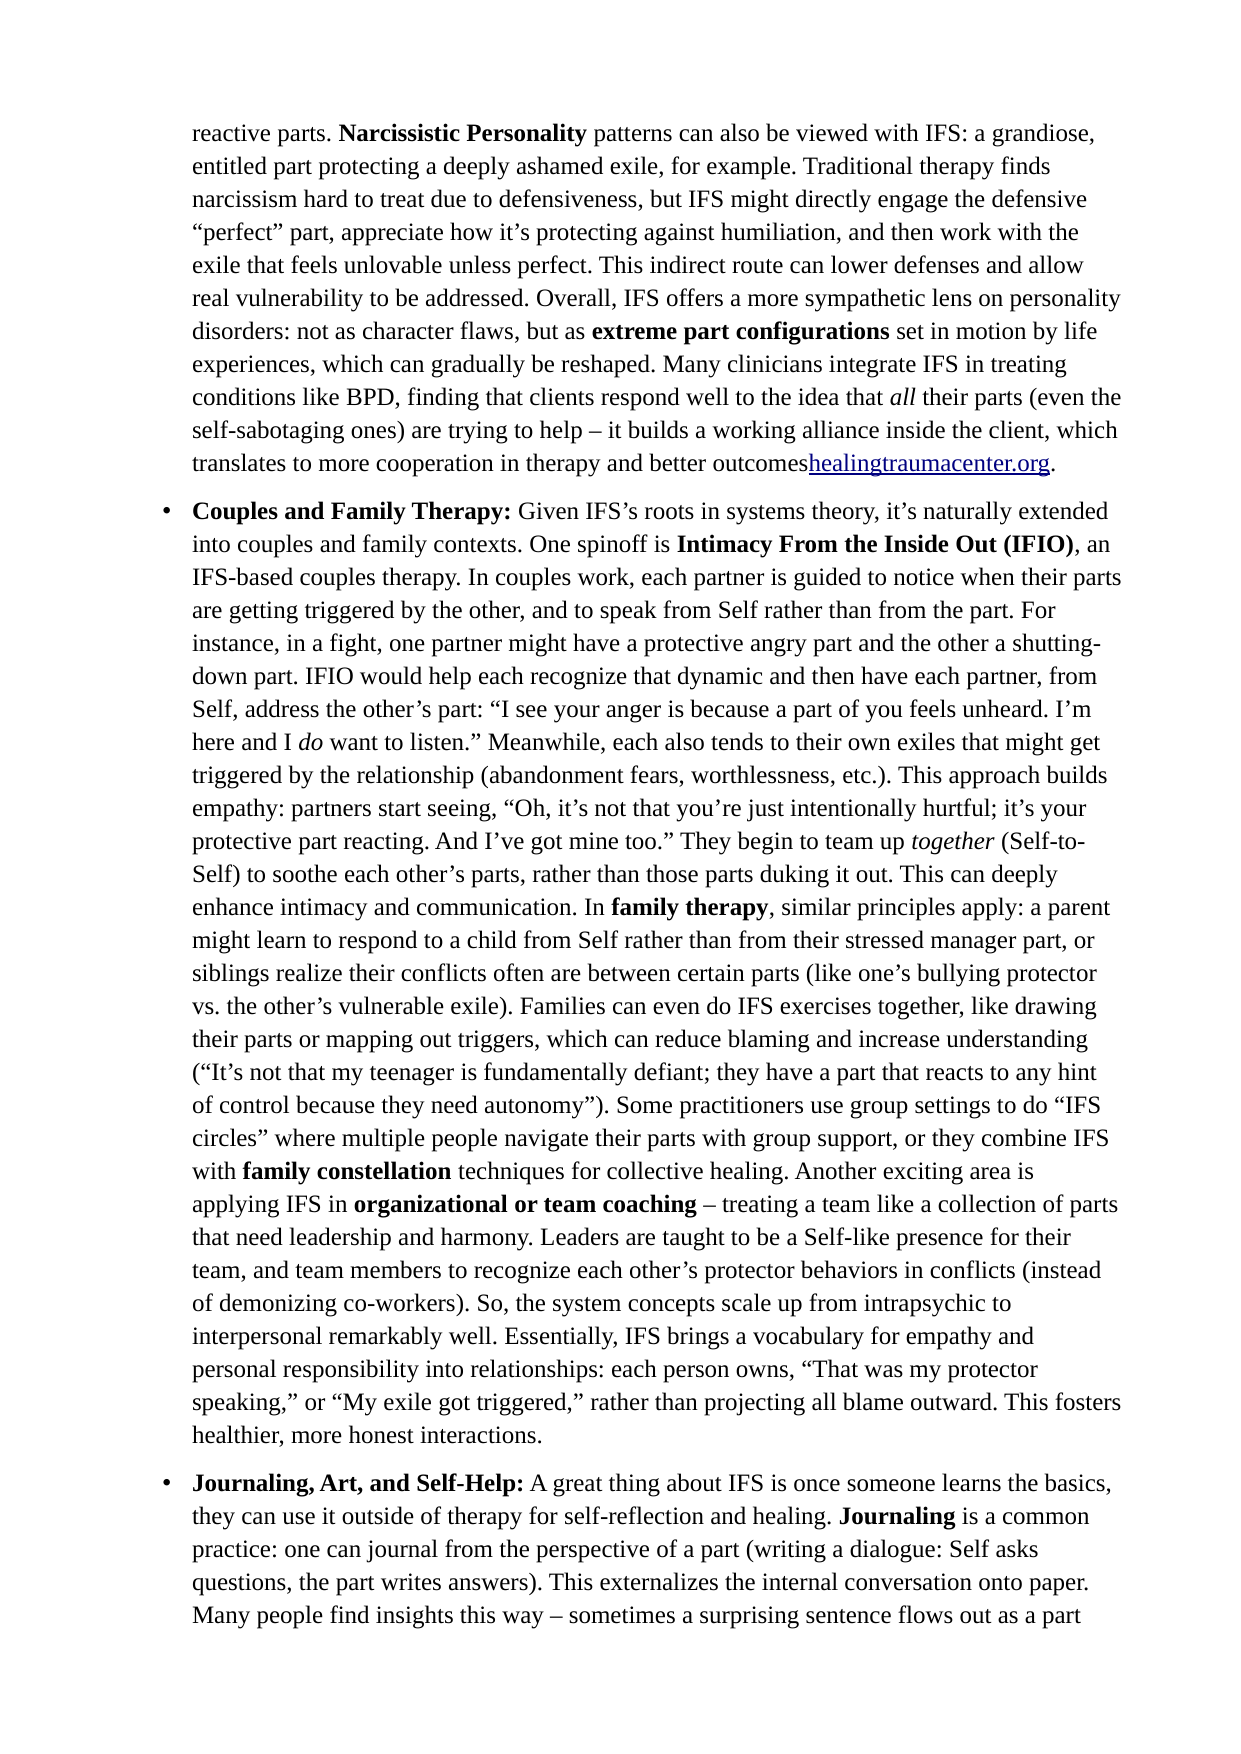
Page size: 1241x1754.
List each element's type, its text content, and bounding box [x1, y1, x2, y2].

list Journaling, Art, and Self-Help: A great thing about IFS is once someone learns the basics, they can use it outside of therapy for self-reflection and healing. Journaling is a common practice: one can journal from the perspective of a part (writing a dialogue: Self asks questions, the part writes answers). This externalizes the internal conversation onto paper. Many people find insights this way – sometimes a surprising sentence flows out as a part [162, 1468, 1122, 1629]
list reactive parts. Narcissistic Personality patterns can also be viewed with IFS: a grandiose, entitled part protecting a deeply ashamed exile, for example. Traditional therapy finds narcissism hard to treat due to defensiveness, but IFS might directly engage the defensive “perfect” part, appreciate how it’s protecting against humiliation, and then work with the exile that feels unlovable unless perfect. This indirect route can lower defenses and allow real vulnerability to be addressed. Overall, IFS offers a more sympathetic lens on personality disorders: not as character flaws, but as extreme part configurations set in motion by life experiences, which can gradually be reshaped. Many clinicians integrate IFS in treating conditions like BPD, finding that clients respond well to the idea that all their parts (even the self-sabotaging ones) are trying to help – it builds a working alliance inside the client, which translates to more cooperation in therapy and better outcomeshealingtraumacenter.org. [162, 118, 1122, 477]
list Couples and Family Therapy: Given IFS’s roots in systems theory, it’s naturally extended into couples and family contexts. One spinoff is Intimacy From the Inside Out (IFIO), an IFS-based couples therapy. In couples work, each partner is guided to notice when their parts are getting triggered by the other, and to speak from Self rather than from the part. For instance, in a fight, one partner might have a protective angry part and the other a shutting-down part. IFIO would help each recognize that dynamic and then have each partner, from Self, address the other’s part: “I see your anger is because a part of you feels unheard. I’m here and I do want to listen.” Meanwhile, each also tends to their own exiles that might get triggered by the relationship (abandonment fears, worthlessness, etc.). This approach builds empathy: partners start seeing, “Oh, it’s not that you’re just intentionally hurtful; it’s your protective part reacting. And I’ve got mine too.” They begin to team up together (Self-to-Self) to soothe each other’s parts, rather than those parts duking it out. This can deeply enhance intimacy and communication. In family therapy, similar principles apply: a parent might learn to respond to a child from Self rather than from their stressed manager part, or siblings realize their conflicts often are between certain parts (like one’s bullying protector vs. the other’s vulnerable exile). Families can even do IFS exercises together, like drawing their parts or mapping out triggers, which can reduce blaming and increase understanding (“It’s not that my teenager is fundamentally defiant; they have a part that reacts to any hint of control because they need autonomy”). Some practitioners use group settings to do “IFS circles” where multiple people navigate their parts with group support, or they combine IFS with family constellation techniques for collective healing. Another exciting area is applying IFS in organizational or team coaching – treating a team like a collection of parts that need leadership and harmony. Leaders are taught to be a Self-like presence for their team, and team members to recognize each other’s protector behaviors in conflicts (instead of demonizing co-workers). So, the system concepts scale up from intrapsychic to interpersonal remarkably well. Essentially, IFS brings a vocabulary for empathy and personal responsibility into relationships: each person owns, “That was my protector speaking,” or “My exile got triggered,” rather than projecting all blame outward. This fosters healthier, more honest interactions. [162, 496, 1122, 1449]
